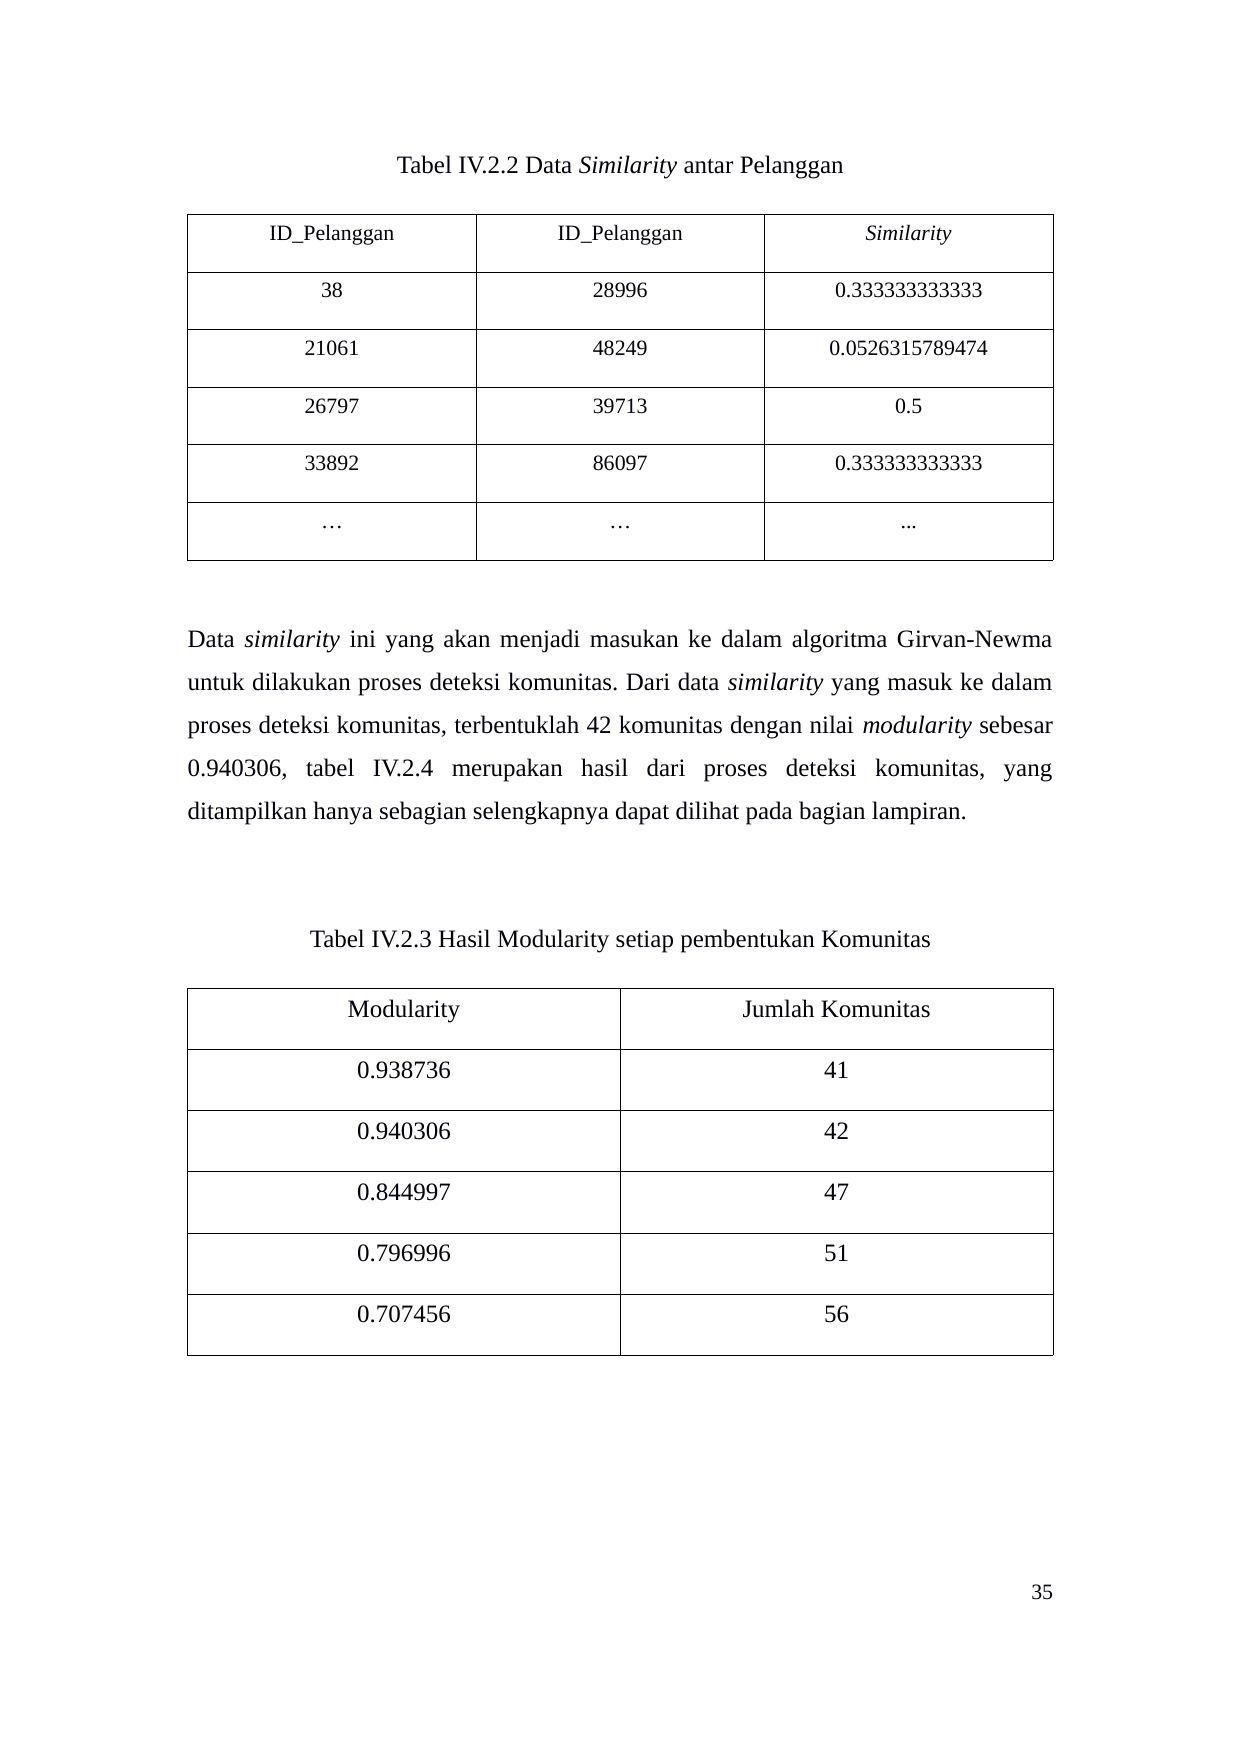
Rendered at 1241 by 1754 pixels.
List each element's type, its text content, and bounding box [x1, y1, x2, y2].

table_cell 47 [621, 1172, 1053, 1233]
table_cell … [188, 503, 476, 559]
table_cell 0.940306 [188, 1111, 620, 1171]
table_cell 0.333333333333 [765, 273, 1053, 329]
table_cell 42 [621, 1111, 1053, 1171]
table_cell 0.707456 [188, 1295, 620, 1355]
table_cell 21061 [188, 330, 476, 387]
table_header Similarity [765, 215, 1053, 272]
table_cell 0.938736 [188, 1050, 620, 1110]
table_cell 26797 [188, 388, 476, 444]
text Tabel IV.2.3 Hasil Modularity setiap pembentukan Komunitas [187, 924, 1053, 953]
table_cell 51 [621, 1234, 1053, 1294]
table_cell 0.333333333333 [765, 445, 1053, 502]
table_cell 33892 [188, 445, 476, 502]
table_header Jumlah Komunitas [621, 989, 1053, 1049]
table_header ID_Pelanggan [188, 215, 476, 272]
table_cell 0.844997 [188, 1172, 620, 1233]
table_header Modularity [188, 989, 620, 1049]
table_header ID_Pelanggan [477, 215, 764, 272]
table_cell 38 [188, 273, 476, 329]
table_cell 0.0526315789474 [765, 330, 1053, 387]
text Data similarity ini yang akan menjadi masukan ke dalam algoritma Girvan-Newma untuk dilakukan proses deteksi komunitas. Dari data similarity yang masuk ke dalam proses deteksi komunitas, terbentuklah 42 komunitas dengan nilai modularity sebesar 0.940306, tabel IV.2.4 merupakan hasil dari proses deteksi komunitas, yang ditampilkan hanya sebagian selengkapnya dapat dilihat pada bagian lampiran. [187, 624, 1053, 825]
table_cell … [477, 503, 764, 559]
table_cell 0.5 [765, 388, 1053, 444]
table_cell 39713 [477, 388, 764, 444]
table_cell ... [765, 503, 1053, 559]
table_cell 86097 [477, 445, 764, 502]
table_cell 41 [621, 1050, 1053, 1110]
table_cell 28996 [477, 273, 764, 329]
table_cell 48249 [477, 330, 764, 387]
table_cell 0.796996 [188, 1234, 620, 1294]
table_cell 56 [621, 1295, 1053, 1355]
text Tabel IV.2.2 Data Similarity antar Pelanggan [187, 150, 1053, 179]
